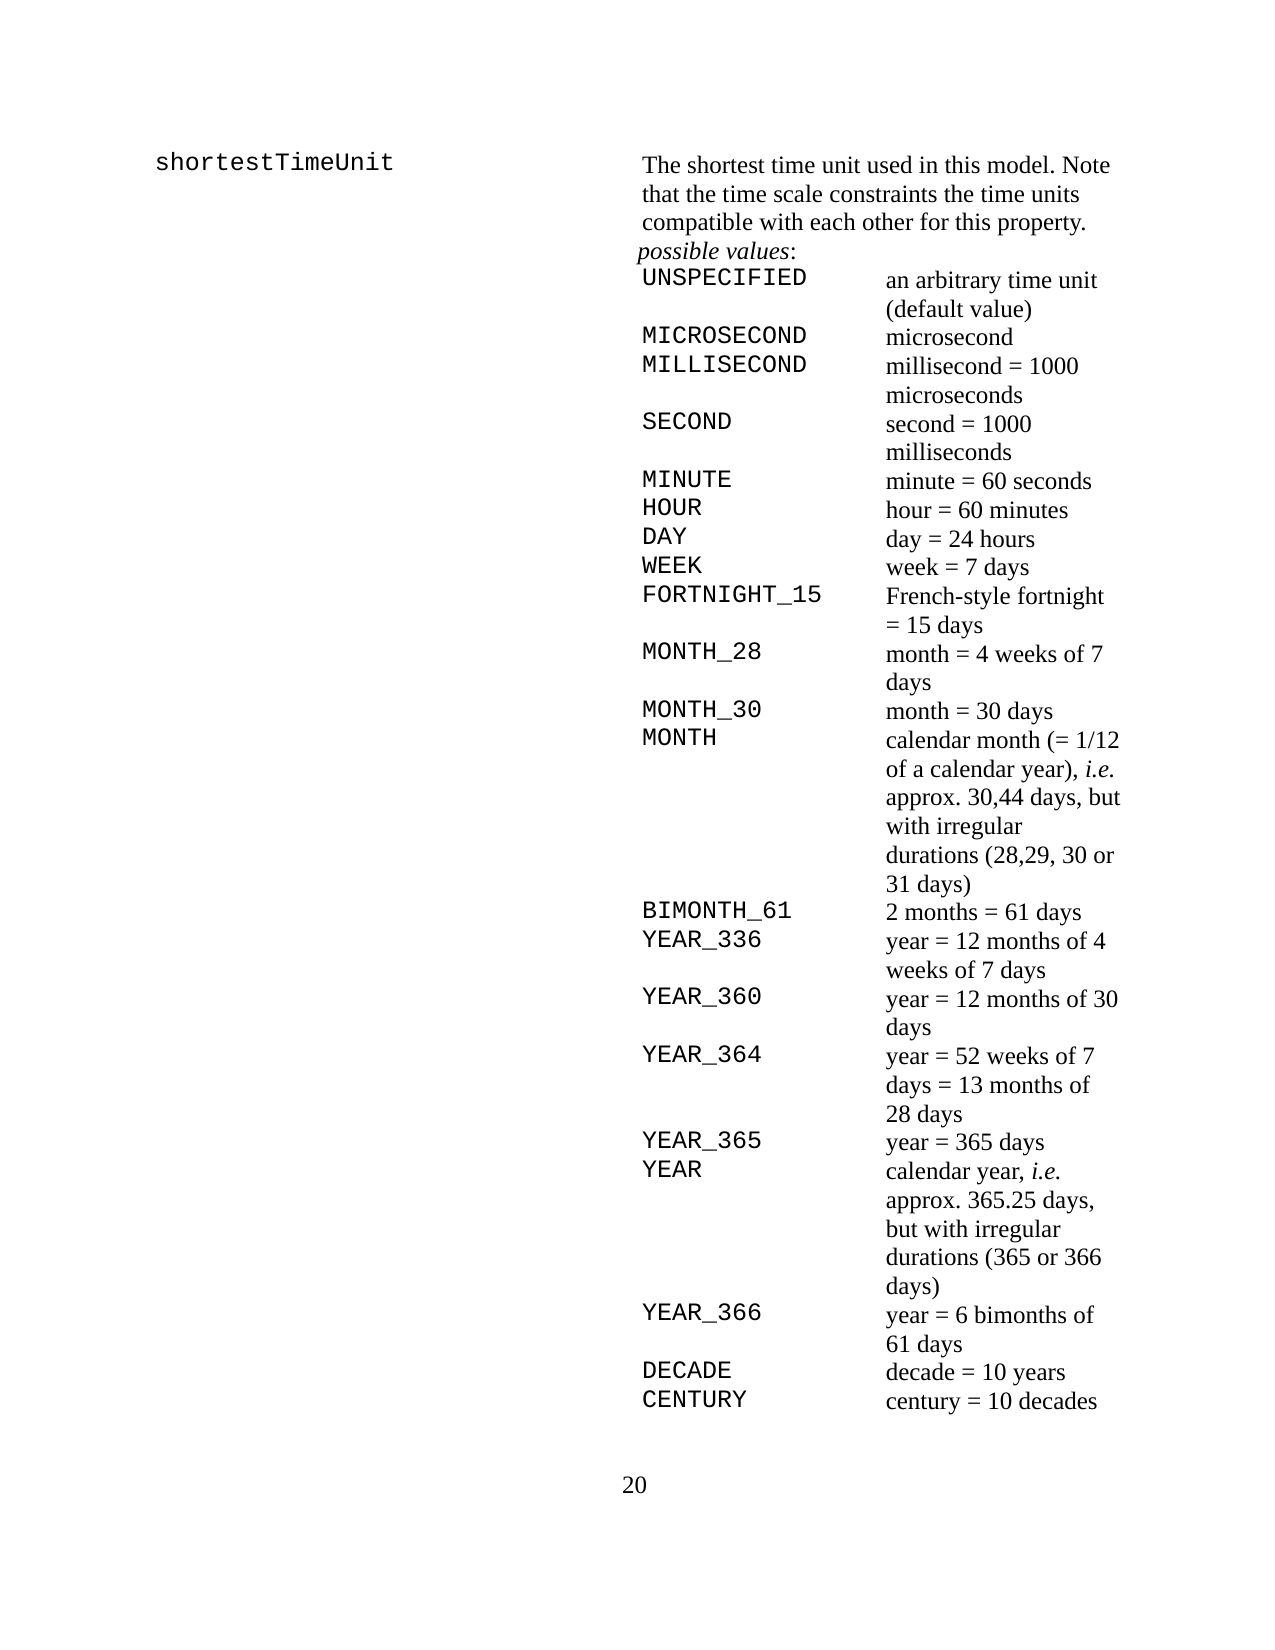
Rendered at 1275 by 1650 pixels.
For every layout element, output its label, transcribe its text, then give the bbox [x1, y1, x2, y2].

table_cell millisecond = 1000 microseconds [881, 351, 1125, 409]
table_cell WEEK [638, 553, 881, 581]
table_cell MICROSECOND [638, 323, 881, 351]
table_cell second = 1000 milliseconds [881, 409, 1125, 466]
table_cell CENTURY [638, 1386, 881, 1415]
table_cell year = 12 months of 30 days [881, 984, 1125, 1041]
table_cell year = 52 weeks of 7 days = 13 months of 28 days [881, 1041, 1125, 1127]
table_cell DAY [638, 524, 881, 552]
table_cell shortestTimeUnit [150, 150, 637, 1415]
table_cell The shortest time unit used in this model. Note that the time scale constraints the time units compatible with each other for this property. possible values: [638, 150, 1125, 265]
table_cell 2 months = 61 days [881, 898, 1125, 926]
table_cell MILLISECOND [638, 351, 881, 409]
table_cell BIMONTH_61 [638, 898, 881, 926]
table_cell FORTNIGHT_15 [638, 581, 881, 639]
table_cell French-style fortnight = 15 days [881, 581, 1125, 639]
table_cell YEAR_366 [638, 1300, 881, 1357]
table_cell YEAR_336 [638, 926, 881, 984]
table_cell MINUTE [638, 466, 881, 495]
table_cell DECADE [638, 1358, 881, 1386]
table_cell MONTH [638, 725, 881, 897]
table_header UNSPECIFIED [638, 265, 881, 322]
table_cell YEAR_364 [638, 1041, 881, 1127]
table_cell year = 365 days [881, 1128, 1125, 1156]
table_cell hour = 60 minutes [881, 495, 1125, 524]
table_cell SECOND [638, 409, 881, 466]
table_cell month = 30 days [881, 696, 1125, 725]
table_cell decade = 10 years [881, 1358, 1125, 1386]
table_cell HOUR [638, 495, 881, 524]
table_cell month = 4 weeks of 7 days [881, 639, 1125, 696]
table_cell MONTH_28 [638, 639, 881, 696]
table_cell century = 10 decades [881, 1386, 1125, 1415]
table_cell minute = 60 seconds [881, 466, 1125, 495]
table_cell YEAR_360 [638, 984, 881, 1041]
table_cell year = 12 months of 4 weeks of 7 days [881, 926, 1125, 984]
table_cell day = 24 hours [881, 524, 1125, 552]
table_cell YEAR [638, 1156, 881, 1300]
table_header an arbitrary time unit (default value) [881, 265, 1125, 322]
table_cell YEAR_365 [638, 1128, 881, 1156]
table_cell microsecond [881, 323, 1125, 351]
table_cell calendar month (= 1/12 of a calendar year), i.e. approx. 30,44 days, but with irregular durations (28,29, 30 or 31 days) [881, 725, 1125, 897]
table_cell week = 7 days [881, 553, 1125, 581]
table_cell MONTH_30 [638, 696, 881, 725]
table_cell year = 6 bimonths of 61 days [881, 1300, 1125, 1357]
table_cell calendar year, i.e. approx. 365.25 days, but with irregular durations (365 or 366 days) [881, 1156, 1125, 1300]
